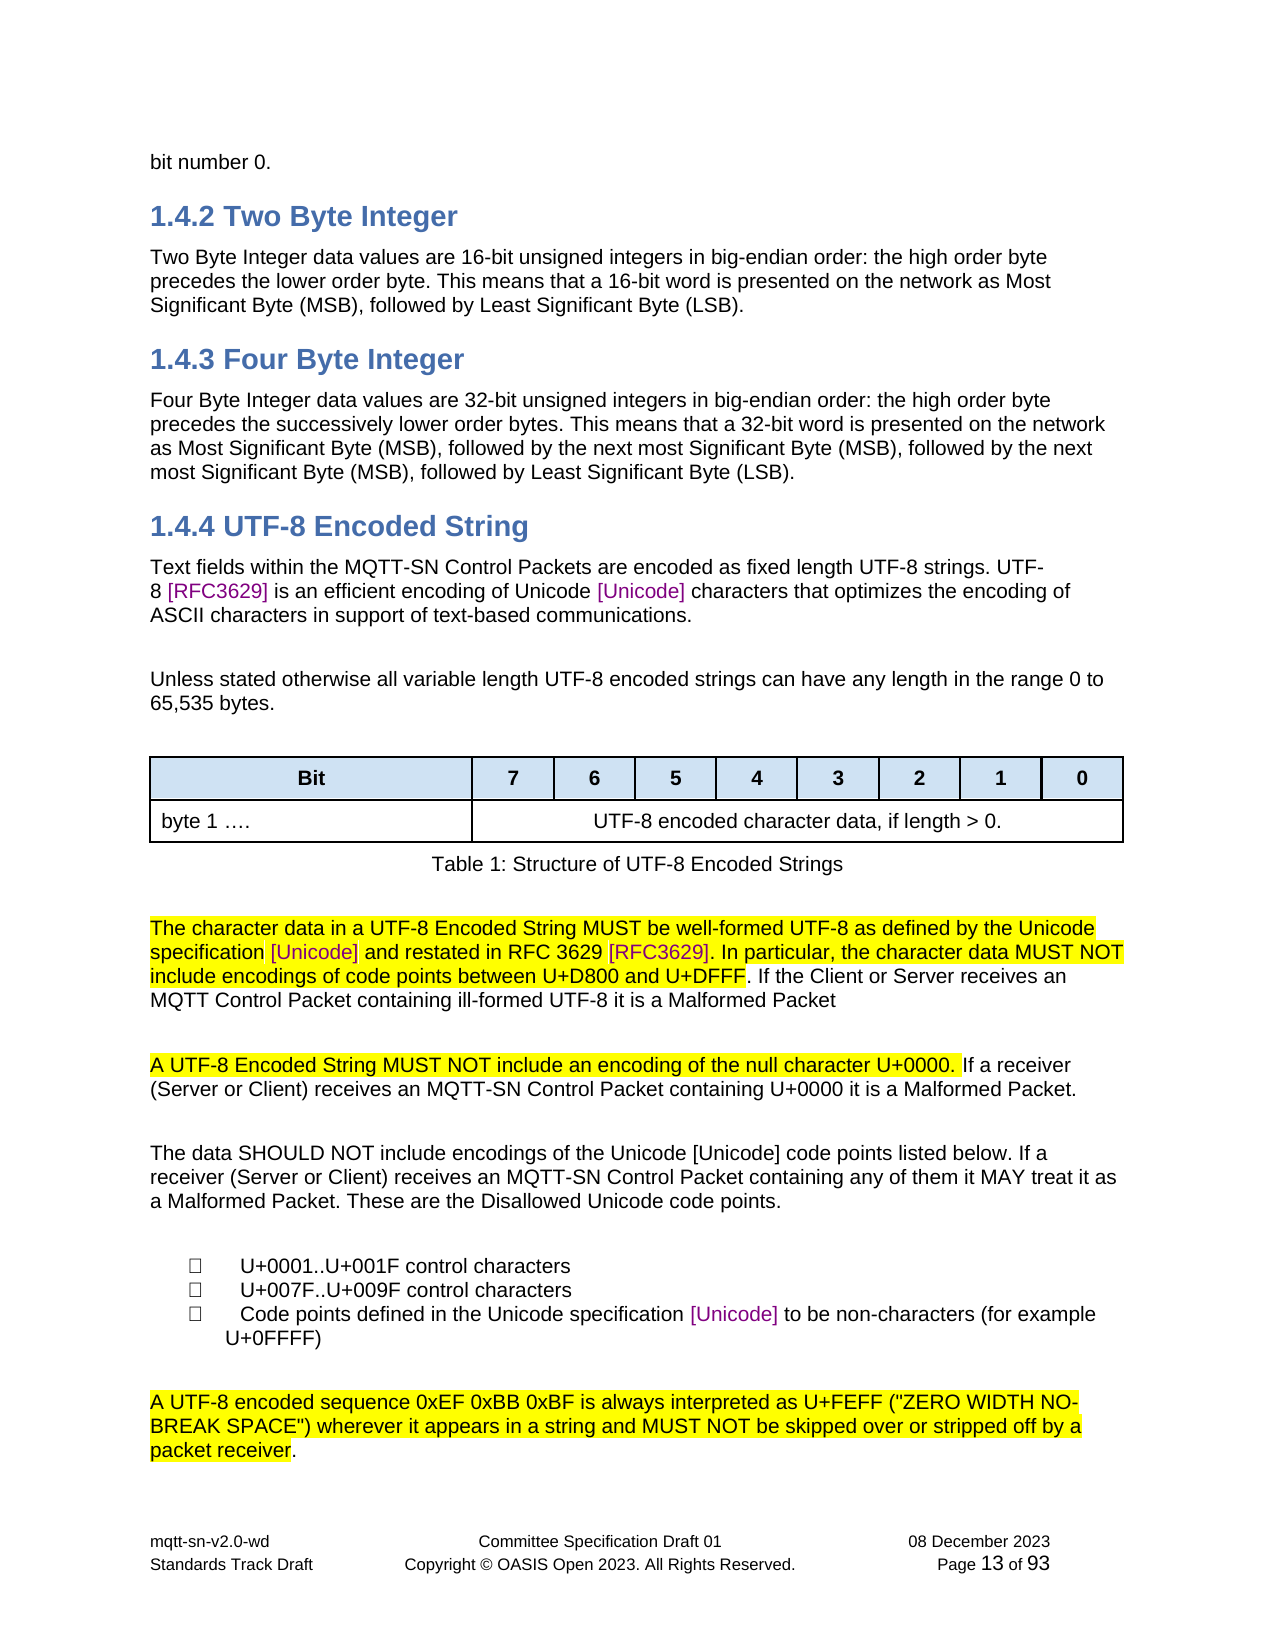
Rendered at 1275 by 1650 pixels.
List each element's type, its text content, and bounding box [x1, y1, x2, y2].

text  Code points defined in the Unicode specification [Unicode] to be non-characters (for example U+0FFFF) [187, 1302, 1125, 1349]
table_header 1 [961, 758, 1040, 798]
subtitle 1.4.3 Four Byte Integer [150, 342, 1125, 375]
table_header 3 [798, 758, 878, 798]
table_header 2 [880, 758, 959, 798]
text A UTF-8 encoded sequence 0xEF 0xBB 0xBF is always interpreted as U+FEFF ("ZERO WIDTH NO-BREAK SPACE") wherever it appears in a string and MUST NOT be skipped over or stripped off by a packet receiver. [150, 1390, 1125, 1462]
table_header 6 [555, 758, 634, 798]
text The character data in a UTF-8 Encoded String MUST be well-formed UTF-8 as defined by the Unicode specification [Unicode] and restated in RFC 3629 [RFC3629]. In particular, the character data MUST NOT include encodings of code points between U+D800 and U+DFFF. If the Client or Server receives an MQTT Control Packet containing ill-formed UTF-8 it is a Malformed Packet [150, 916, 1125, 1012]
text Unless stated otherwise all variable length UTF-8 encoded strings can have any length in the range 0 to 65,535 bytes. [150, 667, 1125, 715]
table_cell byte 1 …. [151, 801, 471, 841]
subtitle 1.4.4 UTF-8 Encoded String [150, 509, 1125, 542]
text  U+0001..U+001F control characters [187, 1254, 1125, 1278]
text A UTF-8 Encoded String MUST NOT include an encoding of the null character U+0000. If a receiver (Server or Client) receives an MQTT-SN Control Packet containing U+0000 it is a Malformed Packet. [150, 1053, 1125, 1101]
text Text fields within the MQTT-SN Control Packets are encoded as fixed length UTF-8 strings. UTF-8 [RFC3629] is an efficient encoding of Unicode [Unicode] characters that optimizes the encoding of ASCII characters in support of text-based communications. [150, 555, 1125, 627]
table_header 5 [636, 758, 715, 798]
table_cell UTF-8 encoded character data, if length > 0. [473, 801, 1122, 841]
text The data SHOULD NOT include encodings of the Unicode [Unicode] code points listed below. If a receiver (Server or Client) receives an MQTT-SN Control Packet containing any of them it MAY treat it as a Malformed Packet. These are the Disallowed Unicode code points. [150, 1141, 1125, 1213]
table_header 7 [473, 758, 553, 798]
text Two Byte Integer data values are 16-bit unsigned integers in big-endian order: the high order byte precedes the lower order byte. This means that a 16-bit word is presented on the network as Most Significant Byte (MSB), followed by Least Significant Byte (LSB). [150, 245, 1125, 317]
text Four Byte Integer data values are 32-bit unsigned integers in big-endian order: the high order byte precedes the successively lower order bytes. This means that a 32-bit word is presented on the network as Most Significant Byte (MSB), followed by the next most Significant Byte (MSB), followed by the next most Significant Byte (MSB), followed by Least Significant Byte (LSB). [150, 388, 1125, 484]
table_header Bit [151, 758, 471, 798]
text  U+007F..U+009F control characters [187, 1278, 1125, 1302]
text Table 1: Structure of UTF-8 Encoded Strings [150, 852, 1125, 876]
subtitle 1.4.2 Two Byte Integer [150, 199, 1125, 232]
text bit number 0. [150, 150, 1125, 174]
table_header 0 [1043, 758, 1122, 798]
table_header 4 [717, 758, 796, 798]
